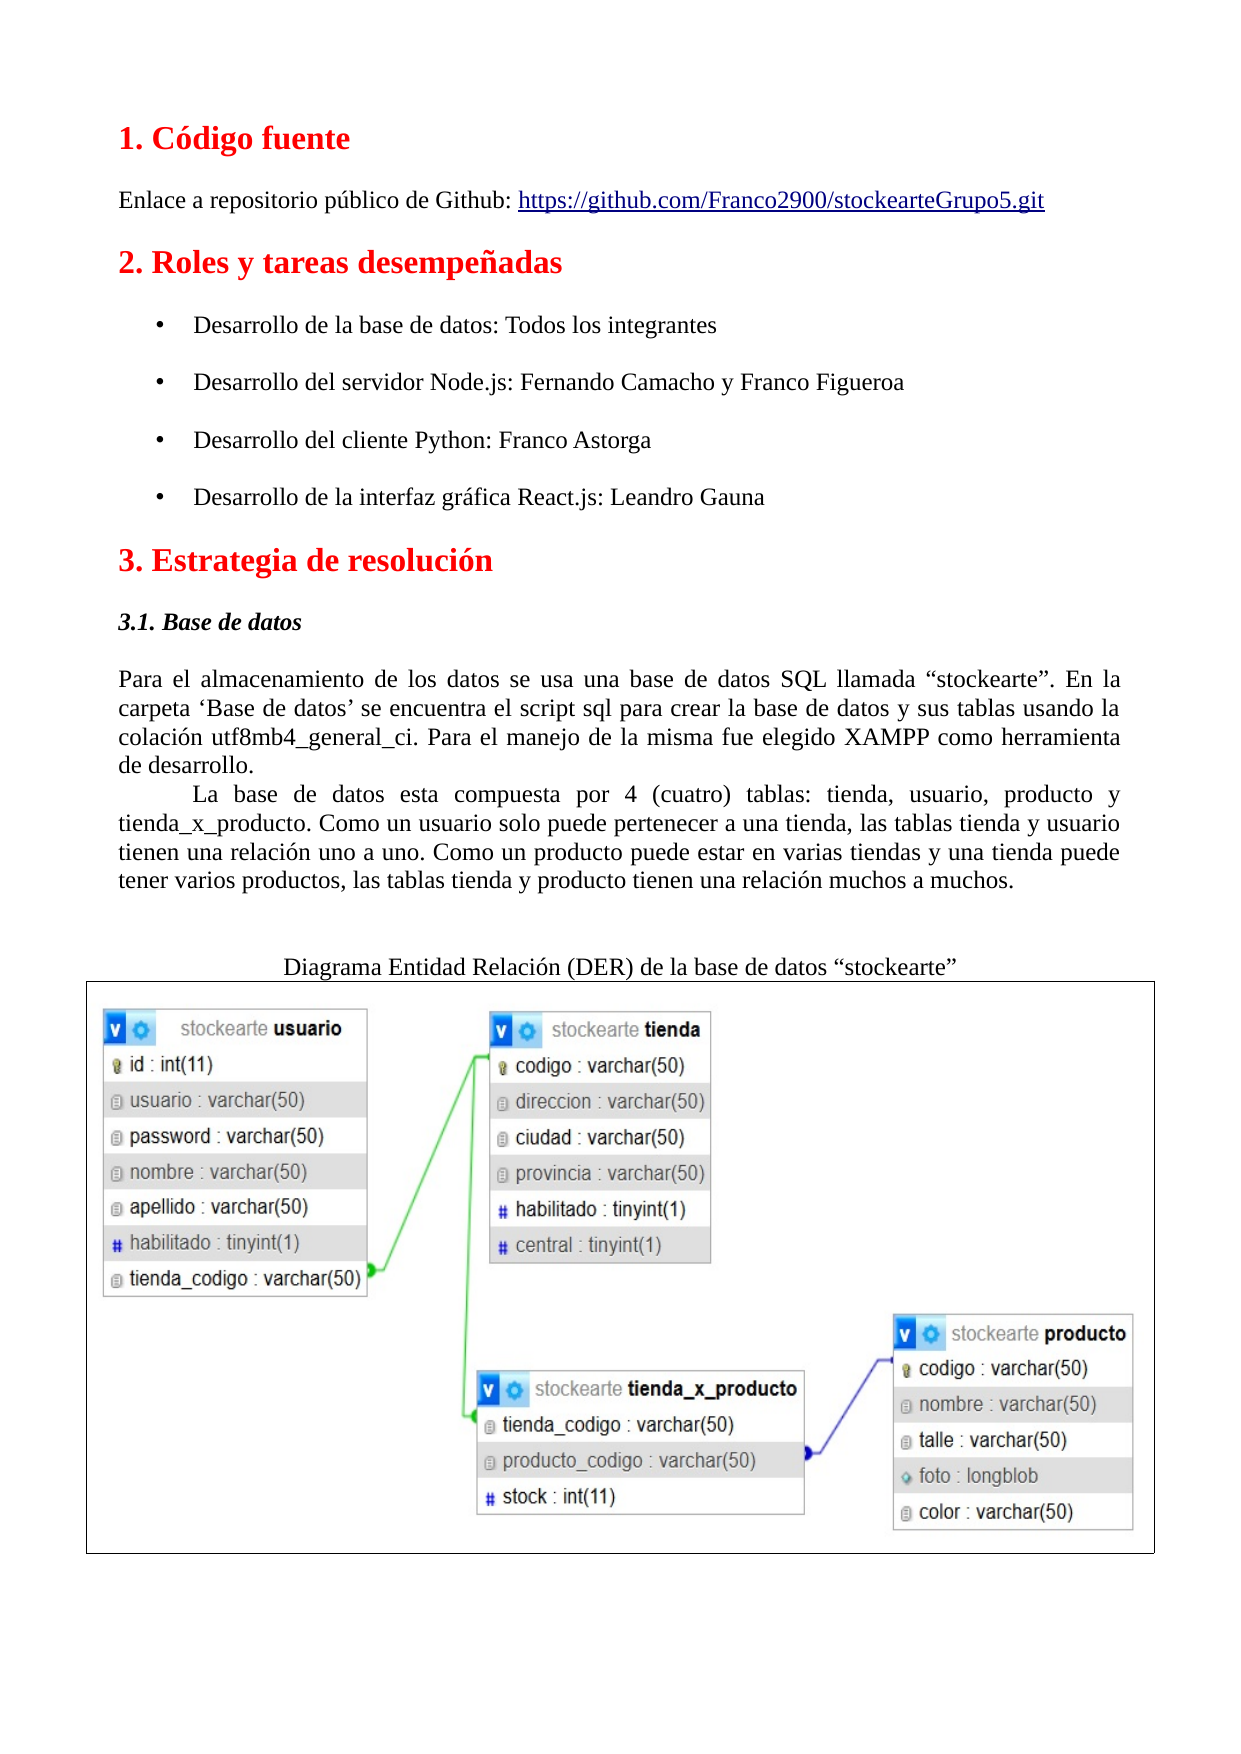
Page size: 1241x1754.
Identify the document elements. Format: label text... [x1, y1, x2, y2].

text Para el almacenamiento de los datos se usa una base de datos SQL llamada “stockearte”. En la carpeta ‘Base de datos’ se encuentra el script sql para crear la base de datos y sus tablas usando la colación utf8mb4_general_ci. Para el manejo de la misma fue elegido XAMPP como herramienta de desarrollo. [118, 664, 1122, 779]
list Desarrollo del servidor Node.js: Fernando Camacho y Franco Figueroa [156, 367, 1122, 396]
text 3.1. Base de datos [118, 607, 1122, 636]
text Enlace a repositorio público de Github: https://github.com/Franco2900/stockearteGrupo5.git [118, 185, 1122, 214]
list Desarrollo de la interfaz gráfica React.js: Leandro Gauna [156, 482, 1122, 511]
text La base de datos esta compuesta por 4 (cuatro) tablas: tienda, usuario, producto y tienda_x_producto. Como un usuario solo puede pertenecer a una tienda, las tablas tienda y usuario tienen una relación uno a uno. Como un producto puede estar en varias tiendas y una tienda puede tener varios productos, las tablas tienda y producto tienen una relación muchos a muchos. [118, 779, 1122, 894]
text 2. Roles y tareas desempeñadas [118, 243, 1122, 281]
list Desarrollo del cliente Python: Franco Astorga [156, 425, 1122, 453]
text 3. Estrategia de resolución [118, 540, 1122, 578]
text Diagrama Entidad Relación (DER) de la base de datos “stockearte” [118, 952, 1122, 981]
picture [89, 983, 1152, 1551]
text 1. Código fuente [118, 118, 1122, 156]
list Desarrollo de la base de datos: Todos los integrantes [156, 310, 1122, 338]
